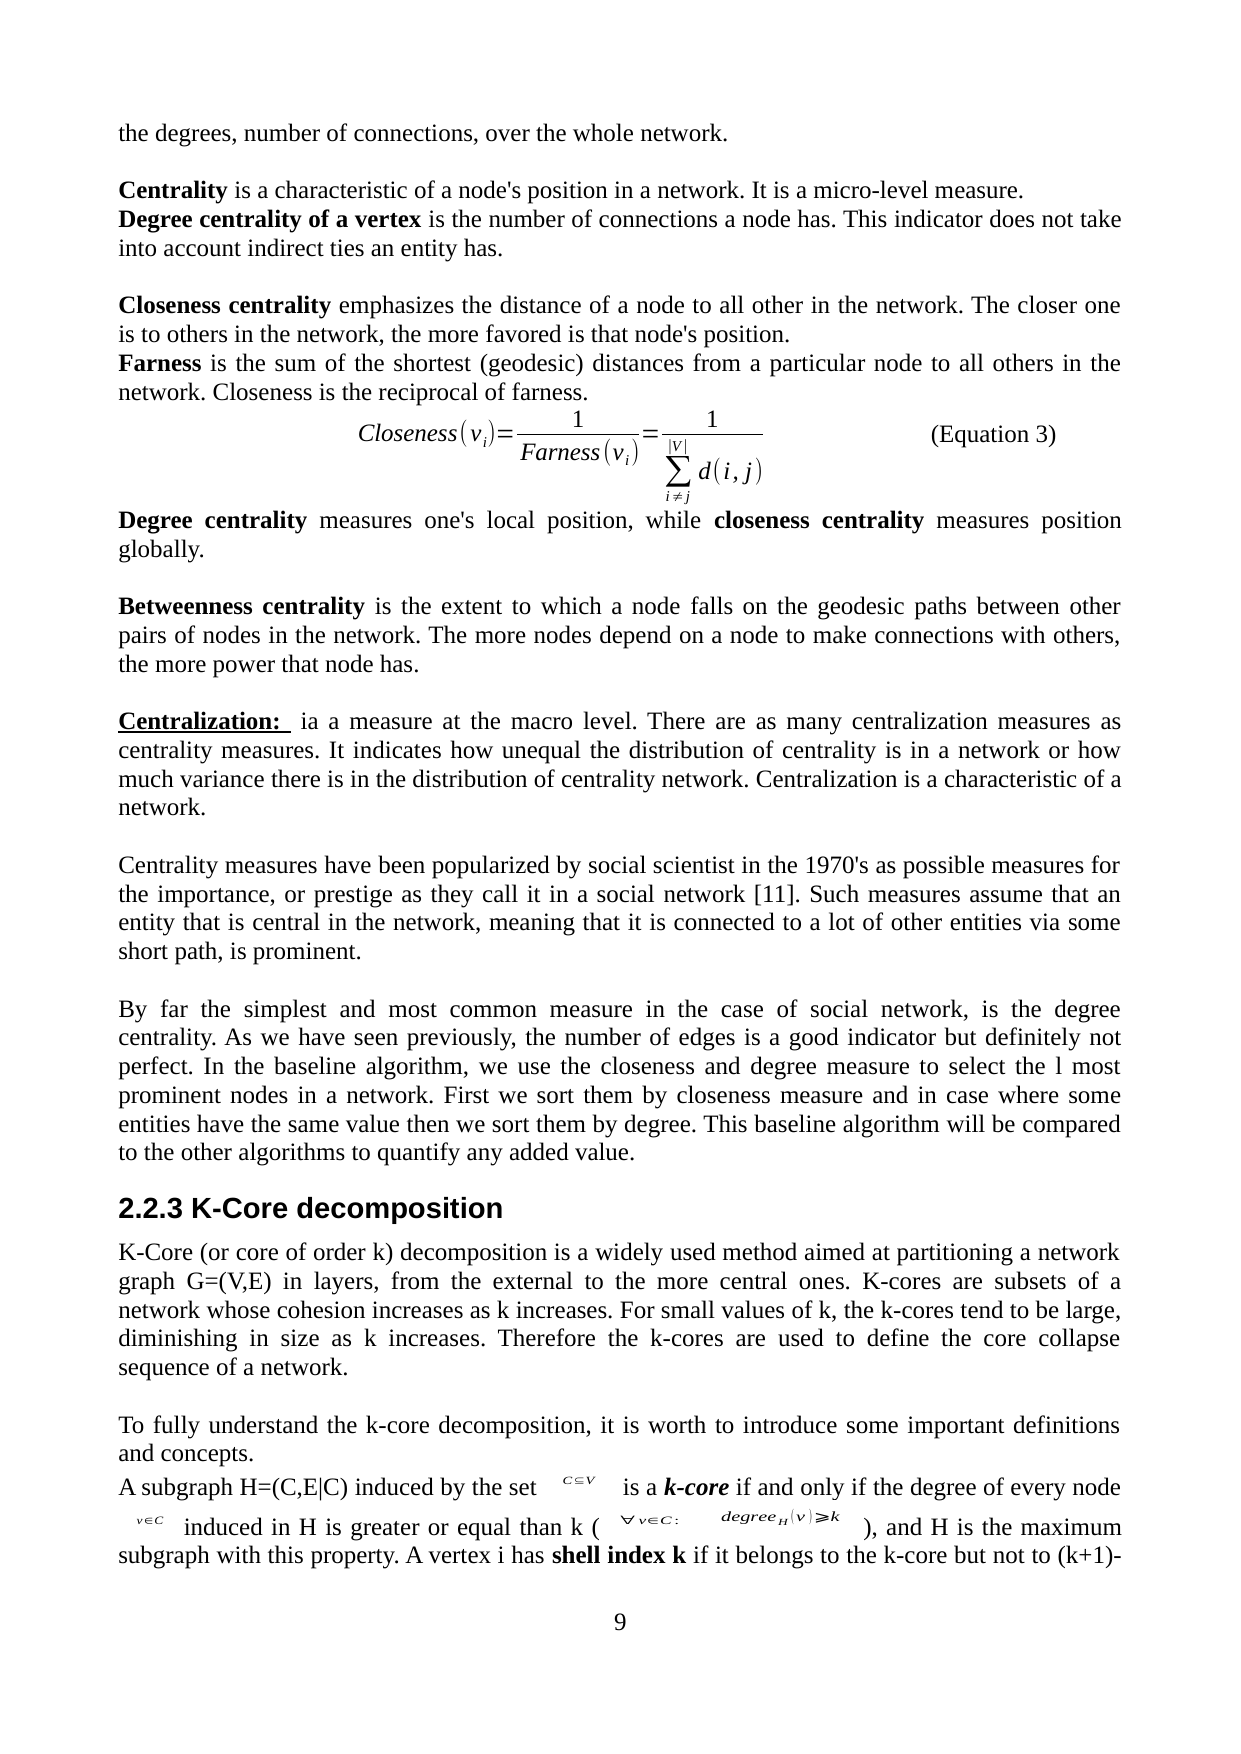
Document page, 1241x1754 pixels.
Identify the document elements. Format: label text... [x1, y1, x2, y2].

text (Equation 3) [118, 406, 1122, 505]
text Centrality measures have been popularized by social scientist in the 1970's as possible measures for the importance, or prestige as they call it in a social network [11]. Such measures assume that an entity that is central in the network, meaning that it is connected to a lot of other entities via some short path, is prominent. [118, 850, 1122, 965]
text K-Core (or core of order k) decomposition is a widely used method aimed at partitioning a network graph G=(V,E) in layers, from the external to the more central ones. K-cores are subsets of a network whose cohesion increases as k increases. For small values of k, the k-cores tend to be large, diminishing in size as k increases. Therefore the k-cores are used to define the core collapse sequence of a network. [118, 1237, 1122, 1381]
text the degrees, number of connections, over the whole network. [118, 118, 1122, 147]
text Centrality is a characteristic of a node's position in a network. It is a micro-level measure. [118, 176, 1122, 204]
text Degree centrality of a vertex is the number of connections a node has. This indicator does not take into account indirect ties an entity has. [118, 204, 1122, 262]
text Betweenness centrality is the extent to which a node falls on the geodesic paths between other pairs of nodes in the network. The more nodes depend on a node to make connections with others, the more power that node has. [118, 591, 1122, 677]
subtitle 2.2.3 K-Core decomposition [118, 1191, 1122, 1225]
text A subgraph H=(C,E|C) induced by the set is a k-core if and only if the degree of every node induced in H is greater or equal than k (), and H is the maximum subgraph with this property. A vertex i has shell index k if it belongs to the k-core but not to (k+1)-core. A k-shell is composed by all the vertices whose shell index is k. The maximum value k such thatis not empty is denoted kmax. The k-core is thus the union of all shellswith . Each connected set of vertices having the same shell index c is a cluster , where the corresponding set of edges are those connecting vertices of the cluster. Each shellis thus composed by clusters , such that, where is the number of clusters in. The k-core decomposition therefore identifies progressively internal cores and decomposes the networks layer by layer, revealing the structure of the different k-shells from the outmost one to the most internal one, as shown bellow with our software framework in the Figure 3. [118, 1467, 1122, 1569]
text Degree centrality measures one's local position, while closeness centrality measures position globally. [118, 505, 1122, 562]
text By far the simplest and most common measure in the case of social network, is the degree centrality. As we have seen previously, the number of edges is a good indicator but definitely not perfect. In the baseline algorithm, we use the closeness and degree measure to select the l most prominent nodes in a network. First we sort them by closeness measure and in case where some entities have the same value then we sort them by degree. This baseline algorithm will be compared to the other algorithms to quantify any added value. [118, 994, 1122, 1166]
text Closeness centrality emphasizes the distance of a node to all other in the network. The closer one is to others in the network, the more favored is that node's position. [118, 291, 1122, 348]
text To fully understand the k-core decomposition, it is worth to introduce some important definitions and concepts. [118, 1410, 1122, 1467]
text Centralization: ia a measure at the macro level. There are as many centralization measures as centrality measures. It indicates how unequal the distribution of centrality is in a network or how much variance there is in the distribution of centrality network. Centralization is a characteristic of a network. [118, 706, 1122, 821]
text Farness is the sum of the shortest (geodesic) distances from a particular node to all others in the network. Closeness is the reciprocal of farness. [118, 348, 1122, 406]
